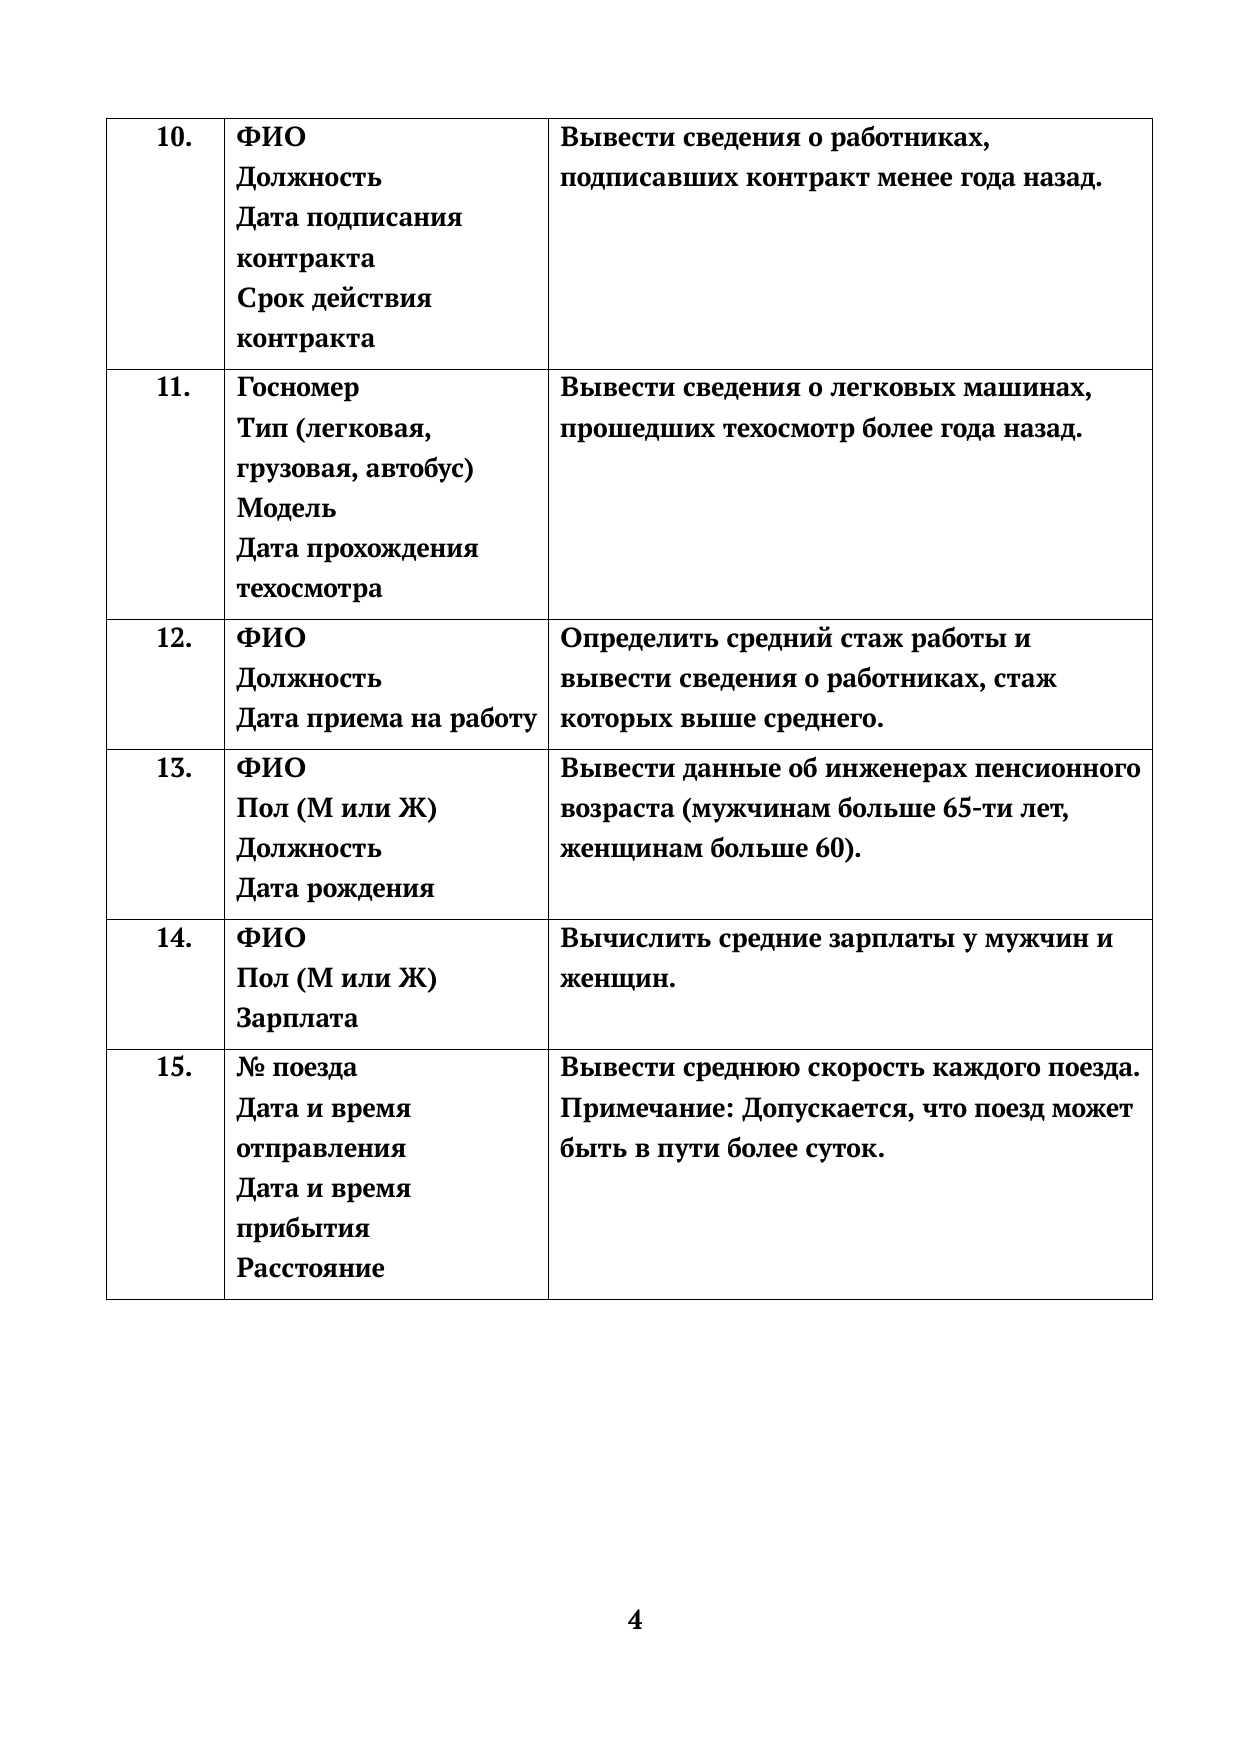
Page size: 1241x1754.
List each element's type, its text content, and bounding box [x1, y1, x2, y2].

table_cell [107, 370, 224, 619]
table_cell Вывести данные об инженерах пенсионного возраста (мужчинам больше 65-ти лет, женщинам больше 60). [549, 750, 1152, 919]
table_cell ФИО Должность Дата подписания контракта Срок действия контракта [225, 119, 548, 368]
table_cell Госномер Тип (легковая, грузовая, автобус) Модель Дата прохождения техосмотра [225, 370, 548, 619]
table_cell [107, 920, 224, 1048]
table_cell Вывести сведения о работниках, подписавших контракт менее года назад. [549, 119, 1152, 368]
table_cell [107, 1050, 224, 1299]
table_cell [107, 620, 224, 749]
table_cell Вывести сведения о легковых машинах, прошедших техосмотр более года назад. [549, 370, 1152, 619]
table_cell Вывести среднюю скорость каждого поезда. Примечание: Допускается, что поезд может быть в пути более суток. [549, 1050, 1152, 1299]
table_cell ФИО Должность Дата приема на работу [225, 620, 548, 749]
table_cell [107, 750, 224, 919]
table_cell ФИО Пол (М или Ж) Зарплата [225, 920, 548, 1048]
table_cell ФИО Пол (М или Ж) Должность Дата рождения [225, 750, 548, 919]
table_cell Определить средний стаж работы и вывести сведения о работниках, стаж которых выше среднего. [549, 620, 1152, 749]
table_cell Вычислить средние зарплаты у мужчин и женщин. [549, 920, 1152, 1048]
table_cell [107, 119, 224, 368]
table_cell № поезда Дата и время отправления Дата и время прибытия Расстояние [225, 1050, 548, 1299]
